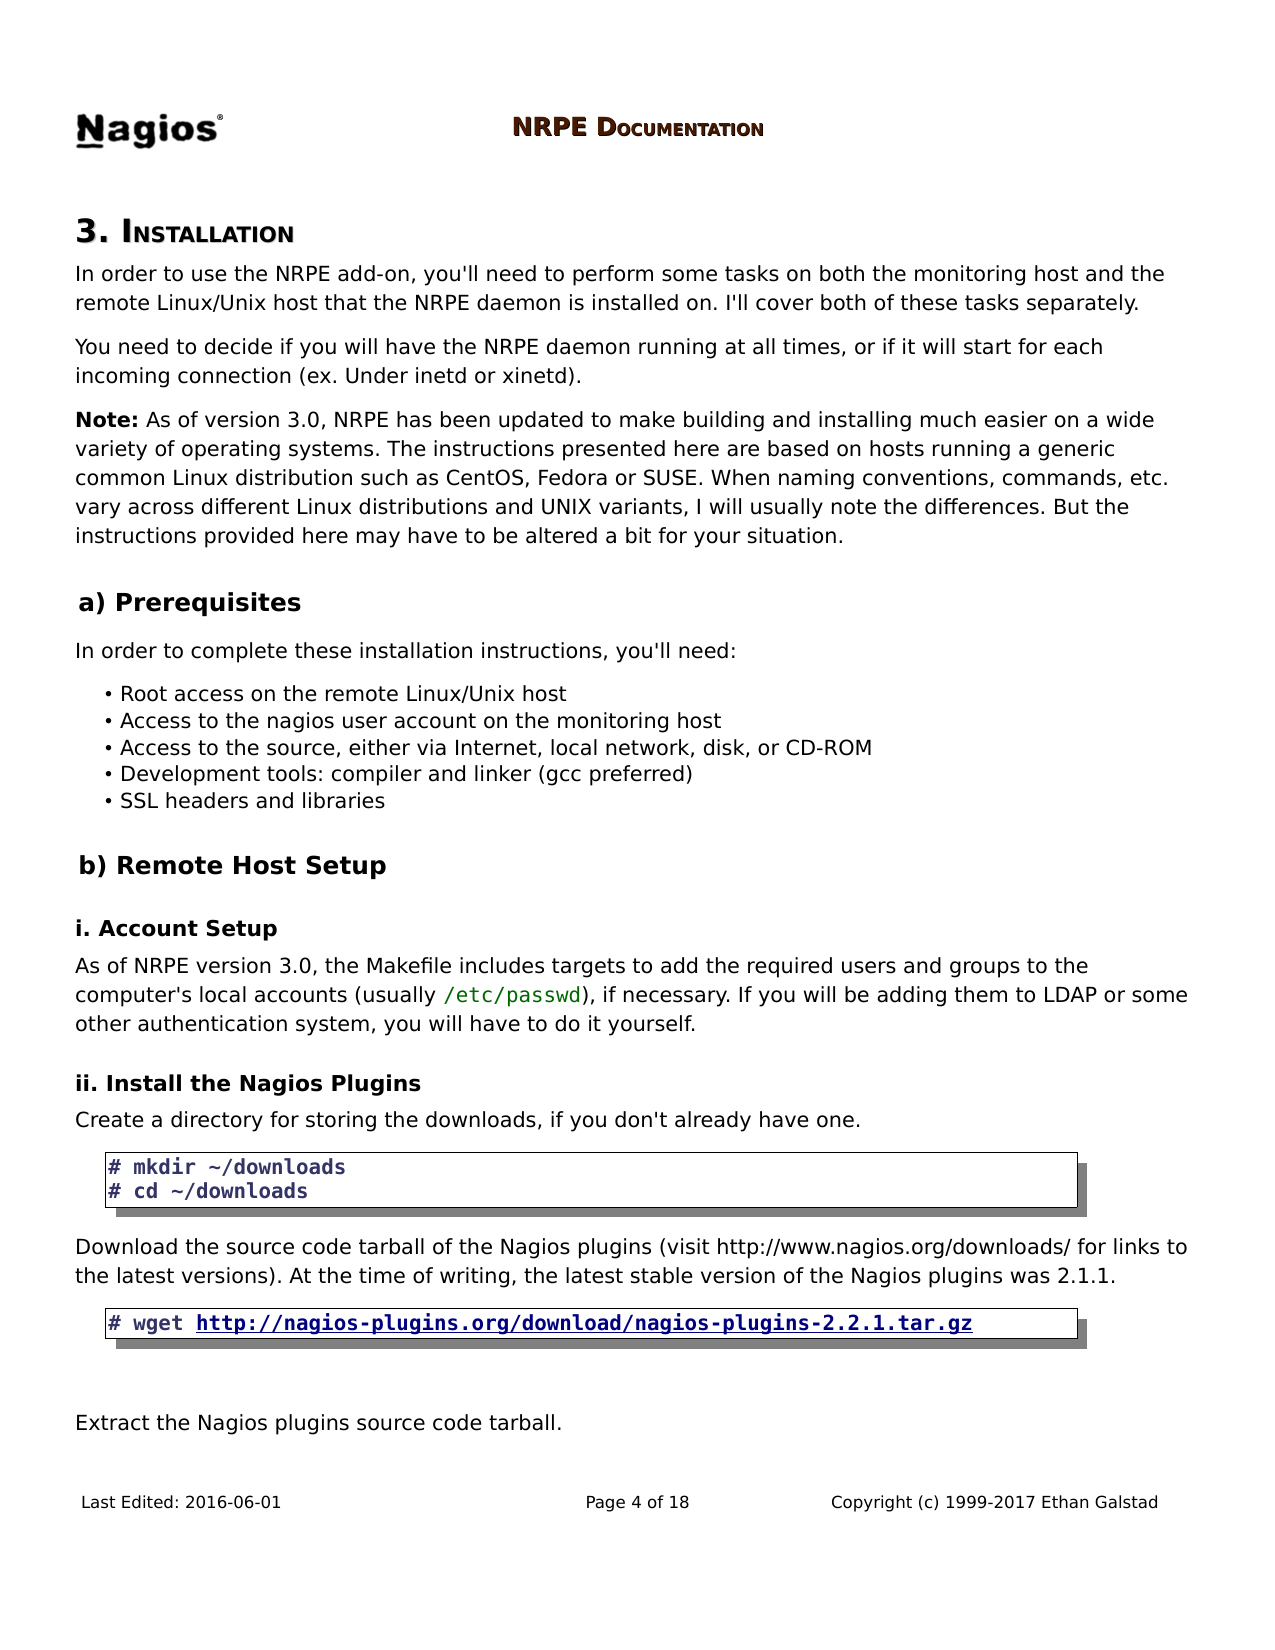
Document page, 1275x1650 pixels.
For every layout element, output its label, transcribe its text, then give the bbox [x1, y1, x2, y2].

subtitle ii. Install the Nagios Plugins [75, 1071, 1200, 1096]
text In order to complete these installation instructions, you'll need: [75, 639, 1200, 663]
text # mkdir ~/downloads [106, 1153, 1077, 1176]
list Development tools: compiler and linker (gcc preferred) [105, 762, 1200, 787]
text # cd ~/downloads [106, 1176, 1077, 1207]
text Create a directory for storing the downloads, if you don't already have one. [75, 1108, 1200, 1133]
text In order to use the NRPE add-on, you'll need to perform some tasks on both the monitoring host and the remote Linux/Unix host that the NRPE daemon is installed on. I'll cover both of these tasks separately. [75, 262, 1200, 316]
list Access to the source, either via Internet, local network, disk, or CD-ROM [105, 736, 1200, 760]
subtitle a) Prerequisites [75, 589, 1200, 618]
subtitle 3. Installation [75, 212, 1200, 250]
text Download the source code tarball of the Nagios plugins (visit http://www.nagios.org/downloads/ for links to the latest versions). At the time of writing, the latest stable version of the Nagios plugins was 2.1.1. [75, 1235, 1200, 1289]
text You need to decide if you will have the NRPE daemon running at all times, or if it will start for each incoming connection (ex. Under inetd or xinetd). [75, 335, 1200, 388]
list SSL headers and libraries [105, 789, 1200, 813]
text # wget http://nagios-plugins.org/download/nagios-plugins-2.2.1.tar.gz [106, 1309, 1077, 1338]
text As of NRPE version 3.0, the Makefile includes targets to add the required users and groups to the computer's local accounts (usually /etc/passwd), if necessary. If you will be adding them to LDAP or some other authentication system, you will have to do it yourself. [75, 954, 1200, 1036]
text Extract the Nagios plugins source code tarball. [75, 1411, 1200, 1435]
subtitle b) Remote Host Setup [75, 852, 1200, 881]
picture [75, 112, 225, 150]
list Access to the nagios user account on the monitoring host [105, 709, 1200, 733]
list Root access on the remote Linux/Unix host [105, 682, 1200, 707]
subtitle i. Account Setup [75, 917, 1200, 942]
text Note: As of version 3.0, NRPE has been updated to make building and installing much easier on a wide variety of operating systems. The instructions presented here are based on hosts running a generic common Linux distribution such as CentOS, Fedora or SUSE. When naming conventions, commands, etc. vary across different Linux distributions and UNIX variants, I will usually note the differences. But the instructions provided here may have to be altered a bit for your situation. [75, 408, 1200, 548]
